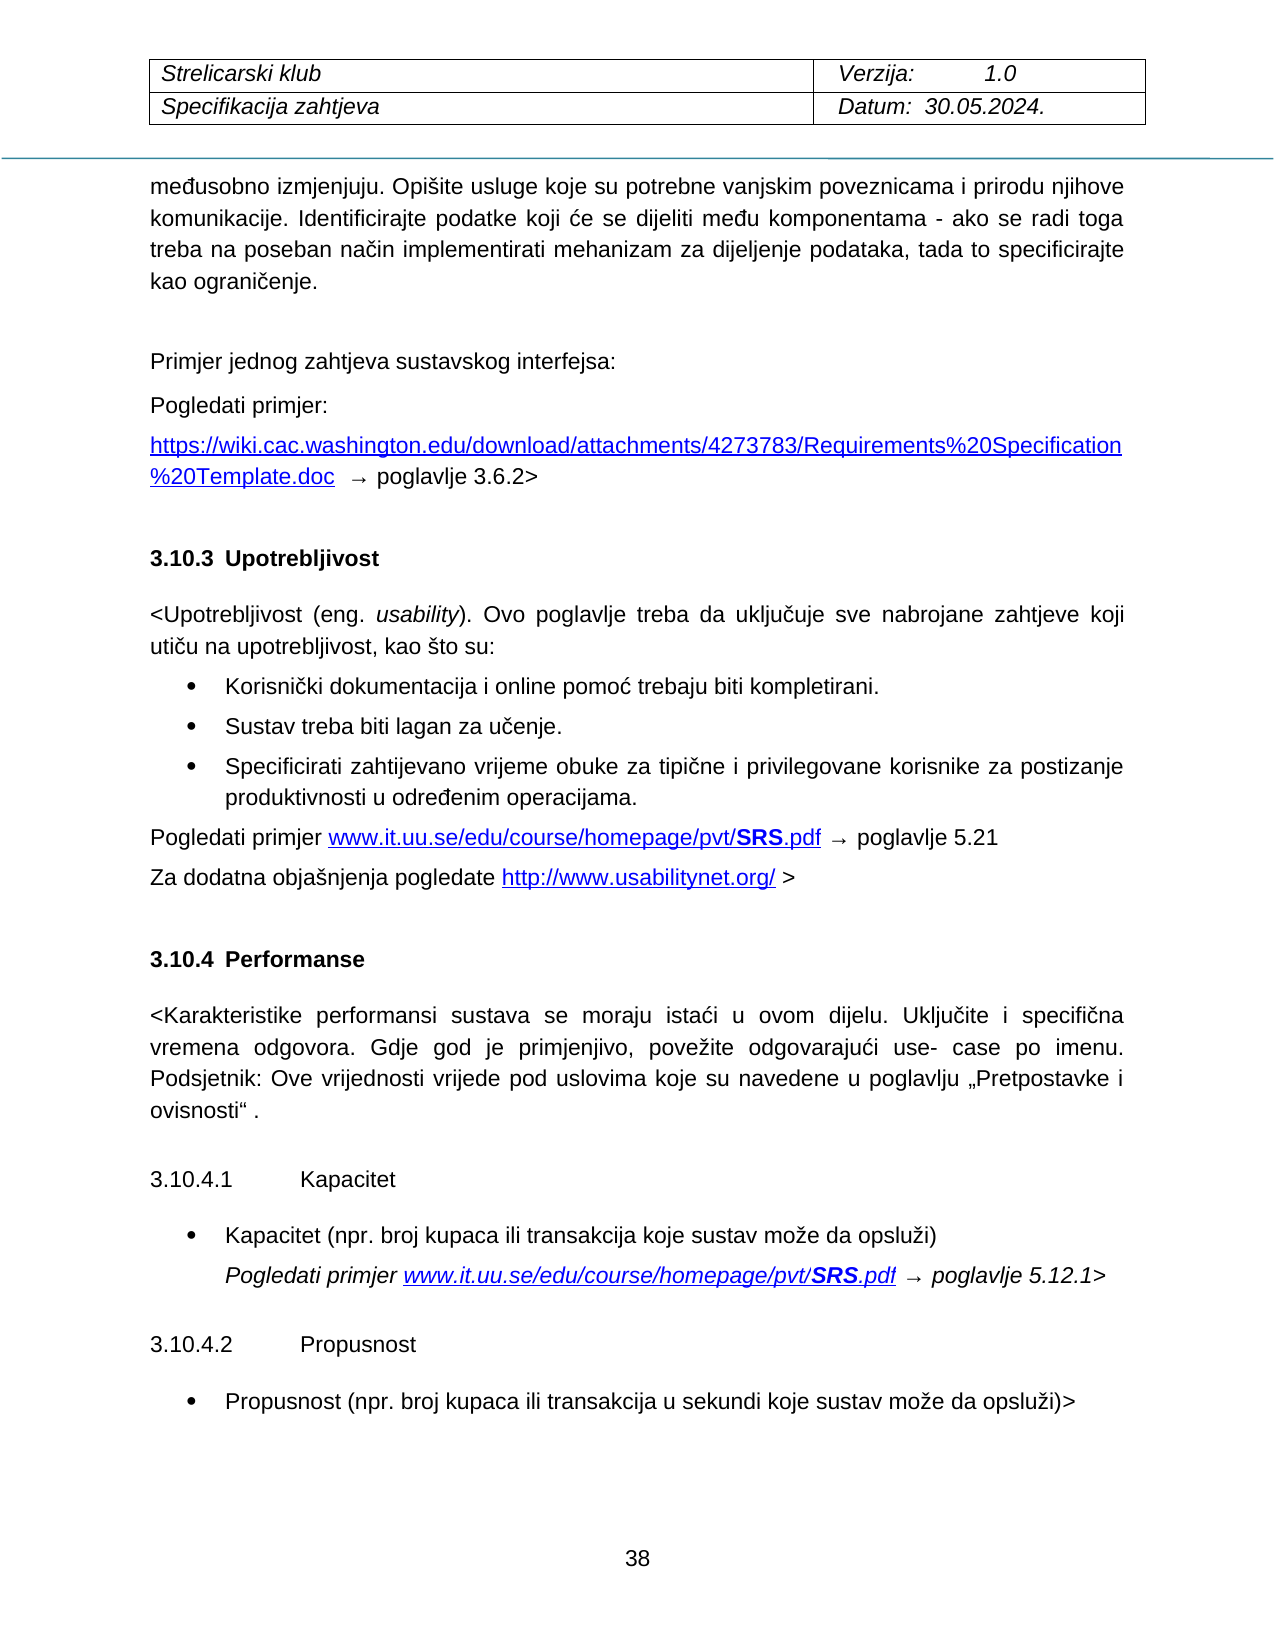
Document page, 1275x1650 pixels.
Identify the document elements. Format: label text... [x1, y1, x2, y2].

list Specificirati zahtijevano vrijeme obuke za tipične i privilegovane korisnike za postizanje produktivnosti u određenim operacijama. [187, 753, 1125, 811]
list Propusnost (npr. broj kupaca ili transakcija u sekundi koje sustav može da opsluži)> [187, 1388, 1125, 1414]
subtitle Kapacitet [150, 1166, 1125, 1192]
subtitle Propusnost [150, 1331, 1125, 1358]
text Pogledati primjer: [150, 392, 1125, 418]
text <Karakteristike performansi sustava se moraju istaći u ovom dijelu. Uključite i specifična vremena odgovora. Gdje god je primjenjivo, povežite odgovarajući use- case po imenu. Podsjetnik: Ove vrijednosti vrijede pod uslovima koje su navedene u poglavlju „Pretpostavke i ovisnosti“ . [150, 1002, 1125, 1123]
subtitle Upotrebljivost [150, 545, 1125, 571]
text https://wiki.cac.washington.edu/download/attachments/4273783/Requirements%20Specification%20Template.doc → poglavlje 3.6.2> [150, 432, 1125, 489]
text Pogledati primjer www.it.uu.se/edu/course/homepage/pvt/SRS.pdf → poglavlje 5.21 [150, 824, 1125, 850]
text međusobno izmjenjuju. Opišite usluge koje su potrebne vanjskim poveznicama i prirodu njihove komunikacije. Identificirajte podatke koji će se dijeliti među komponentama - ako se radi toga treba na poseban način implementirati mehanizam za dijeljenje podataka, tada to specificirajte kao ograničenje. [150, 173, 1125, 294]
text Za dodatna objašnjenja pogledate http://www.usabilitynet.org/ > [150, 864, 1125, 890]
text <Upotrebljivost (eng. usability). Ovo poglavlje treba da uključuje sve nabrojane zahtjeve koji utiču na upotrebljivost, kao što su: [150, 601, 1125, 659]
subtitle Performanse [150, 946, 1125, 972]
list Sustav treba biti lagan za učenje. [187, 713, 1125, 739]
list Kapacitet (npr. broj kupaca ili transakcija koje sustav može da opsluži) [187, 1222, 1125, 1249]
text Pogledati primjer www.it.uu.se/edu/course/homepage/pvt/SRS.pdf → poglavlje 5.12.1> [225, 1262, 1125, 1289]
list Korisnički dokumentacija i online pomoć trebaju biti kompletirani. [187, 673, 1125, 699]
text Primjer jednog zahtjeva sustavskog interfejsa: [150, 348, 1125, 374]
